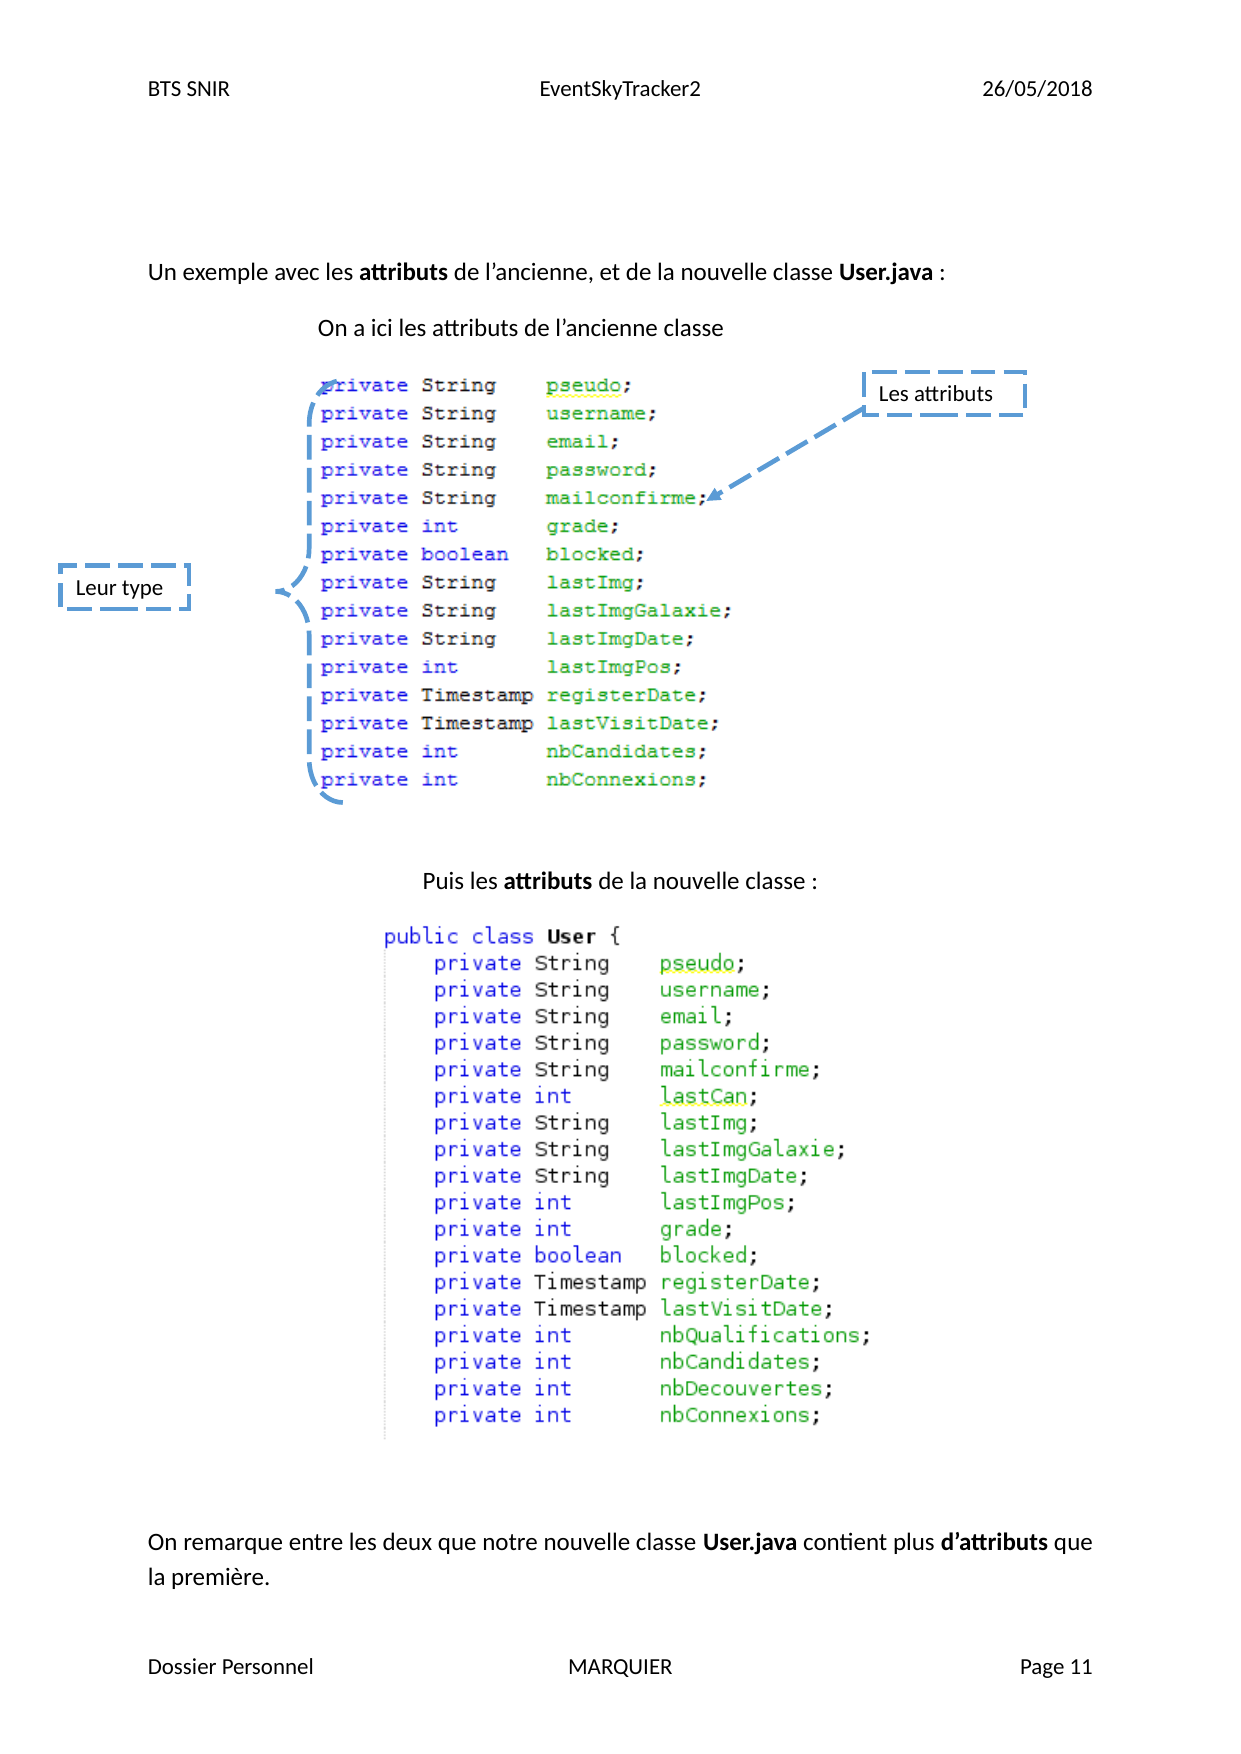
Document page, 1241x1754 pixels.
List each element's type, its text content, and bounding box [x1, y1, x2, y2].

text On a ici les attributs de l’ancienne classe [221, 312, 1093, 343]
picture [378, 914, 873, 1441]
text On remarque entre les deux que notre nouvelle classe User.java contient plus d’attributs que la première. [148, 1526, 1093, 1592]
picture [312, 368, 739, 803]
text Un exemple avec les attributs de l’ancienne, et de la nouvelle classe User.java : [148, 256, 1093, 287]
text Puis les attributs de la nouvelle classe : [148, 865, 1093, 896]
